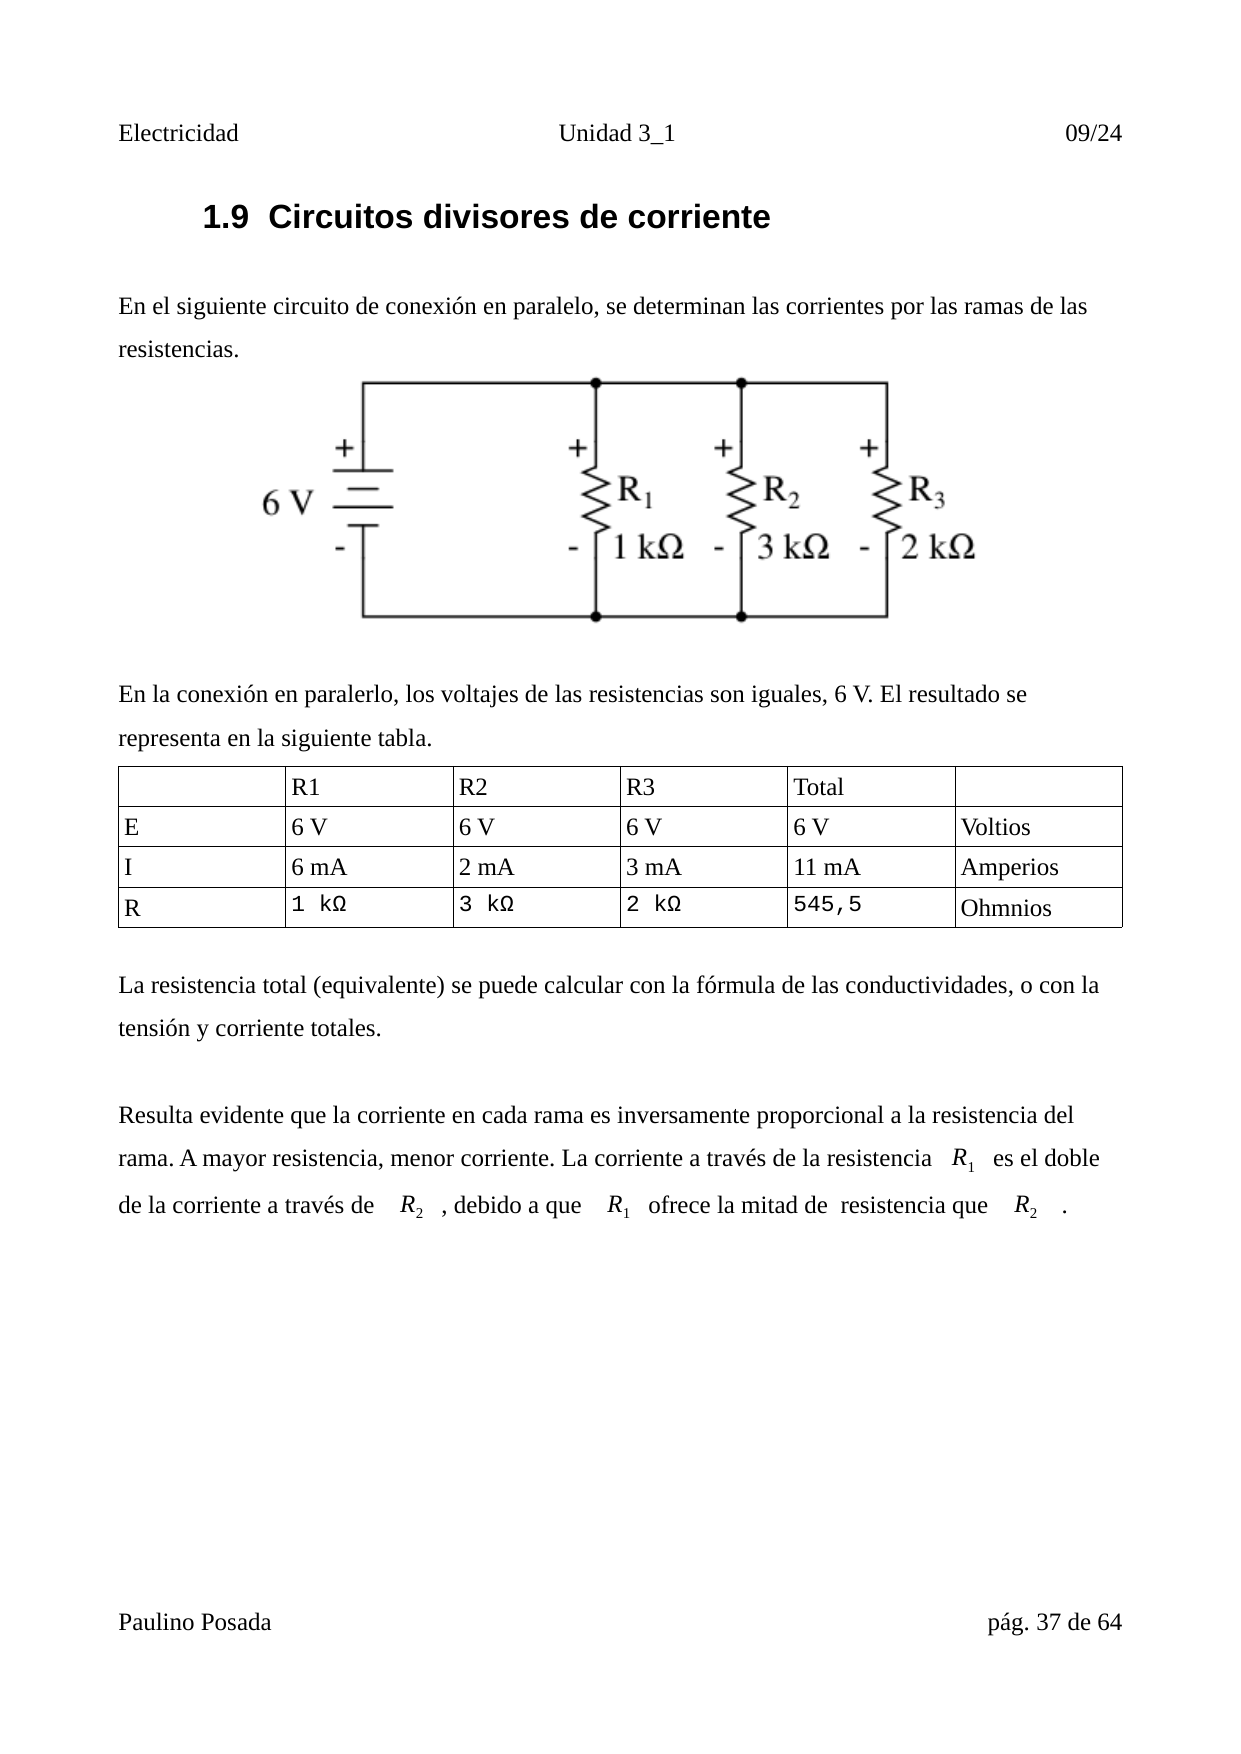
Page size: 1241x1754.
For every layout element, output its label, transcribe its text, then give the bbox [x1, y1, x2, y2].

table_cell 6 mA [286, 847, 453, 887]
table_cell 2 kΩ [621, 888, 787, 927]
table_cell E [119, 807, 285, 846]
table_cell 545,5 [788, 888, 955, 927]
table_header [956, 767, 1122, 806]
table_cell 3 kΩ [454, 888, 620, 927]
table_header R3 [621, 767, 787, 806]
table_cell 3 mA [621, 847, 787, 887]
table_header [119, 767, 285, 806]
table_cell 2 mA [454, 847, 620, 887]
picture [246, 361, 995, 639]
table_cell 1 kΩ [286, 888, 453, 927]
table_cell Ohmnios [956, 888, 1122, 927]
table_cell Amperios [956, 847, 1122, 887]
text En el siguiente circuito de conexión en paralelo, se determinan las corrientes por las ramas de las resistencias. [118, 291, 1122, 363]
table_cell 6 V [621, 807, 787, 846]
text La resistencia total (equivalente) se puede calcular con la fórmula de las conductividades, o con la tensión y corriente totales. [118, 970, 1122, 1042]
table_cell R [119, 888, 285, 927]
text En la conexión en paralerlo, los voltajes de las resistencias son iguales, 6 V. El resultado se representa en la siguiente tabla. [118, 679, 1122, 751]
text Resulta evidente que la corriente en cada rama es inversamente proporcional a la resistencia del rama. A mayor resistencia, menor corriente. La corriente a través de la resistenciaes el doble de la corriente a través de , debido a que ofrece la mitad de resistencia que . [118, 1100, 1122, 1222]
subtitle Circuitos divisores de corriente [193, 197, 1122, 236]
table_cell 6 V [286, 807, 453, 846]
table_header R1 [286, 767, 453, 806]
table_cell 6 V [454, 807, 620, 846]
table_header R2 [454, 767, 620, 806]
table_cell Voltios [956, 807, 1122, 846]
table_cell 6 V [788, 807, 955, 846]
table_cell I [119, 847, 285, 887]
table_cell 11 mA [788, 847, 955, 887]
table_header Total [788, 767, 955, 806]
